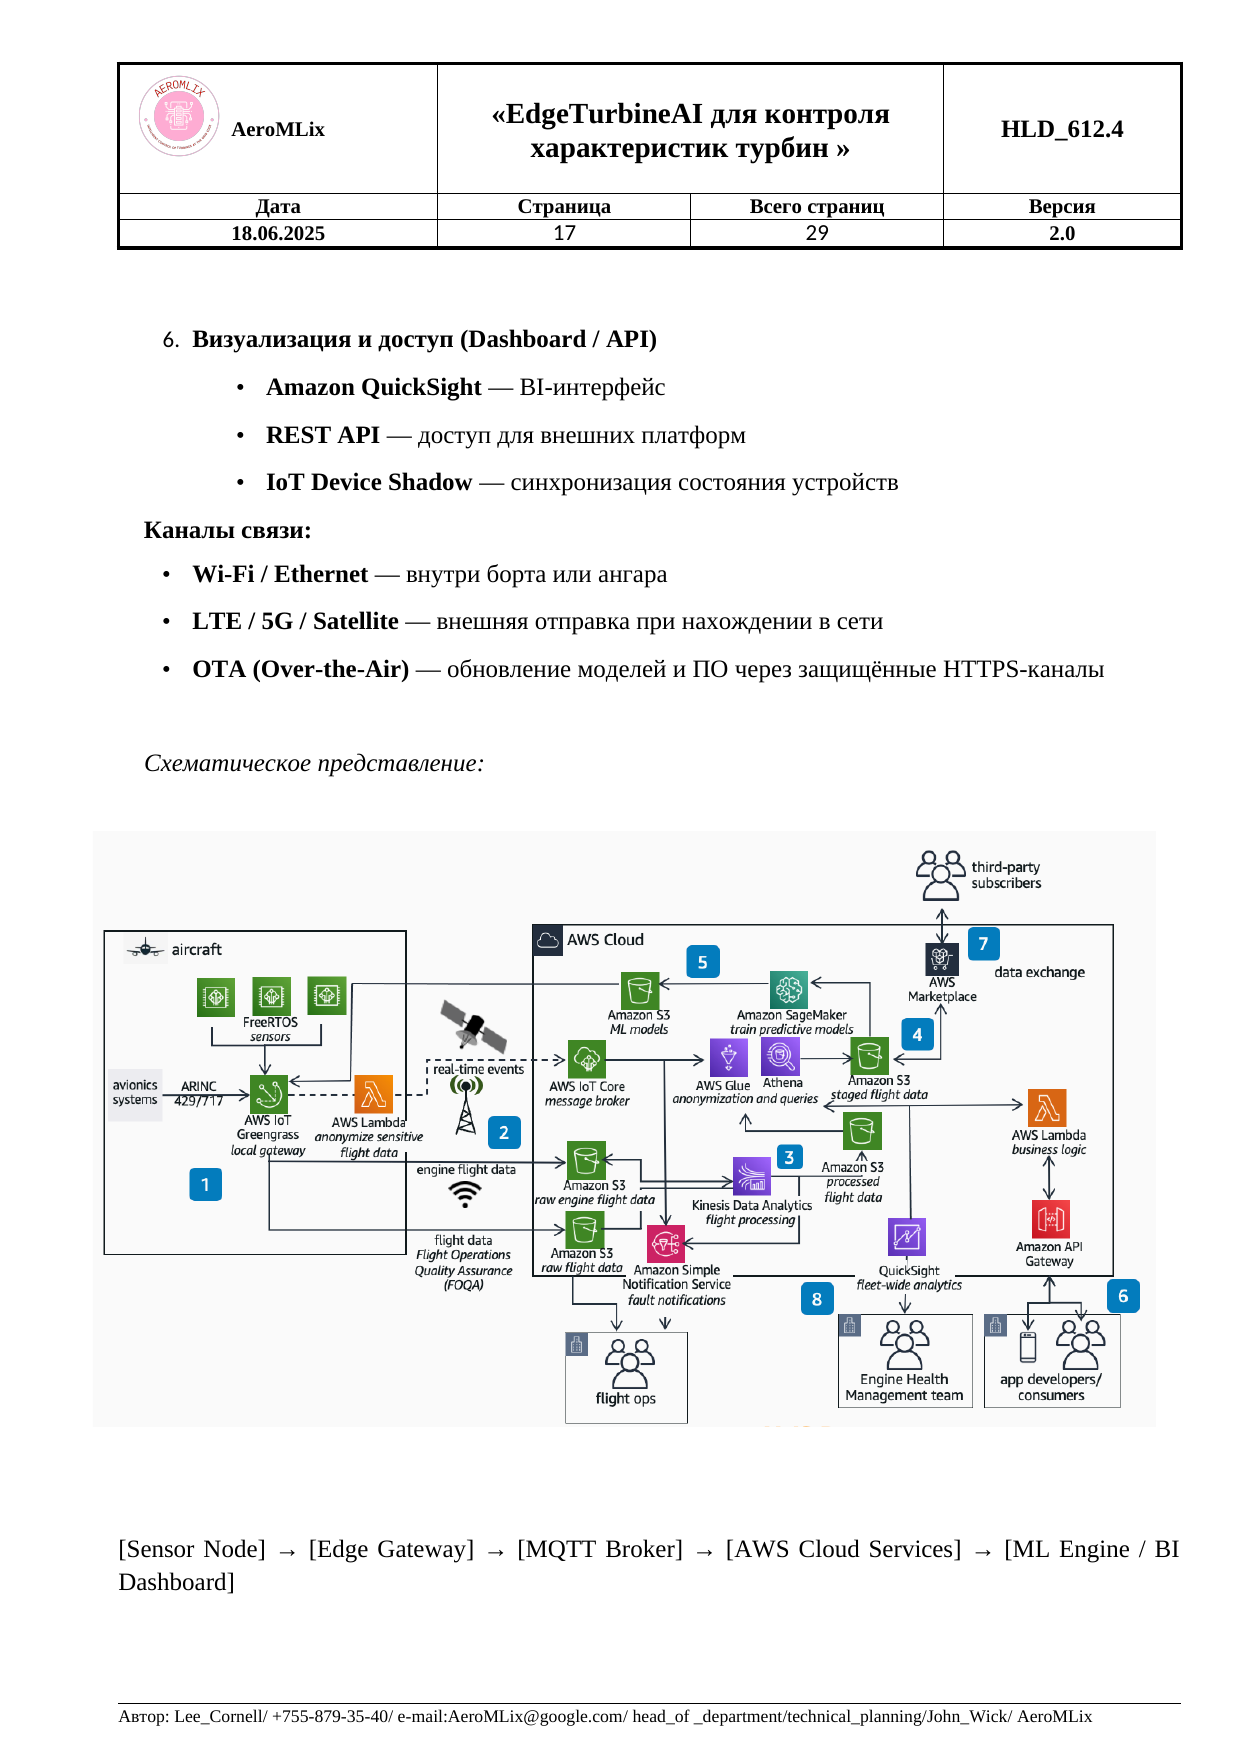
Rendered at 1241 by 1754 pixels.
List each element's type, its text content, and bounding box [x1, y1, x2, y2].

list OTA (Over-the-Air) — обновление моделей и ПО через защищённые HTTPS-каналы [162, 654, 1181, 683]
text [Sensor Node] → [Edge Gateway] → [MQTT Broker] → [AWS Cloud Services] → [ML Engine / BI Dashboard] [118, 1534, 1181, 1596]
text 📌 Схематическое представление: [118, 748, 1181, 777]
list Wi-Fi / Ethernet — внутри борта или ангара [162, 559, 1181, 587]
list REST API — доступ для внешних платформ [236, 420, 1181, 449]
list Amazon QuickSight — BI-интерфейс [236, 372, 1181, 401]
list LTE / 5G / Satellite — внешняя отправка при нахождении в сети [162, 606, 1181, 635]
picture [138, 75, 220, 157]
list IoT Device Shadow — синхронизация состояния устройств [236, 467, 1181, 496]
picture [92, 831, 1156, 1427]
subtitle 📡 Каналы связи: [118, 515, 1181, 544]
list Визуализация и доступ (Dashboard / API) [162, 324, 1181, 353]
